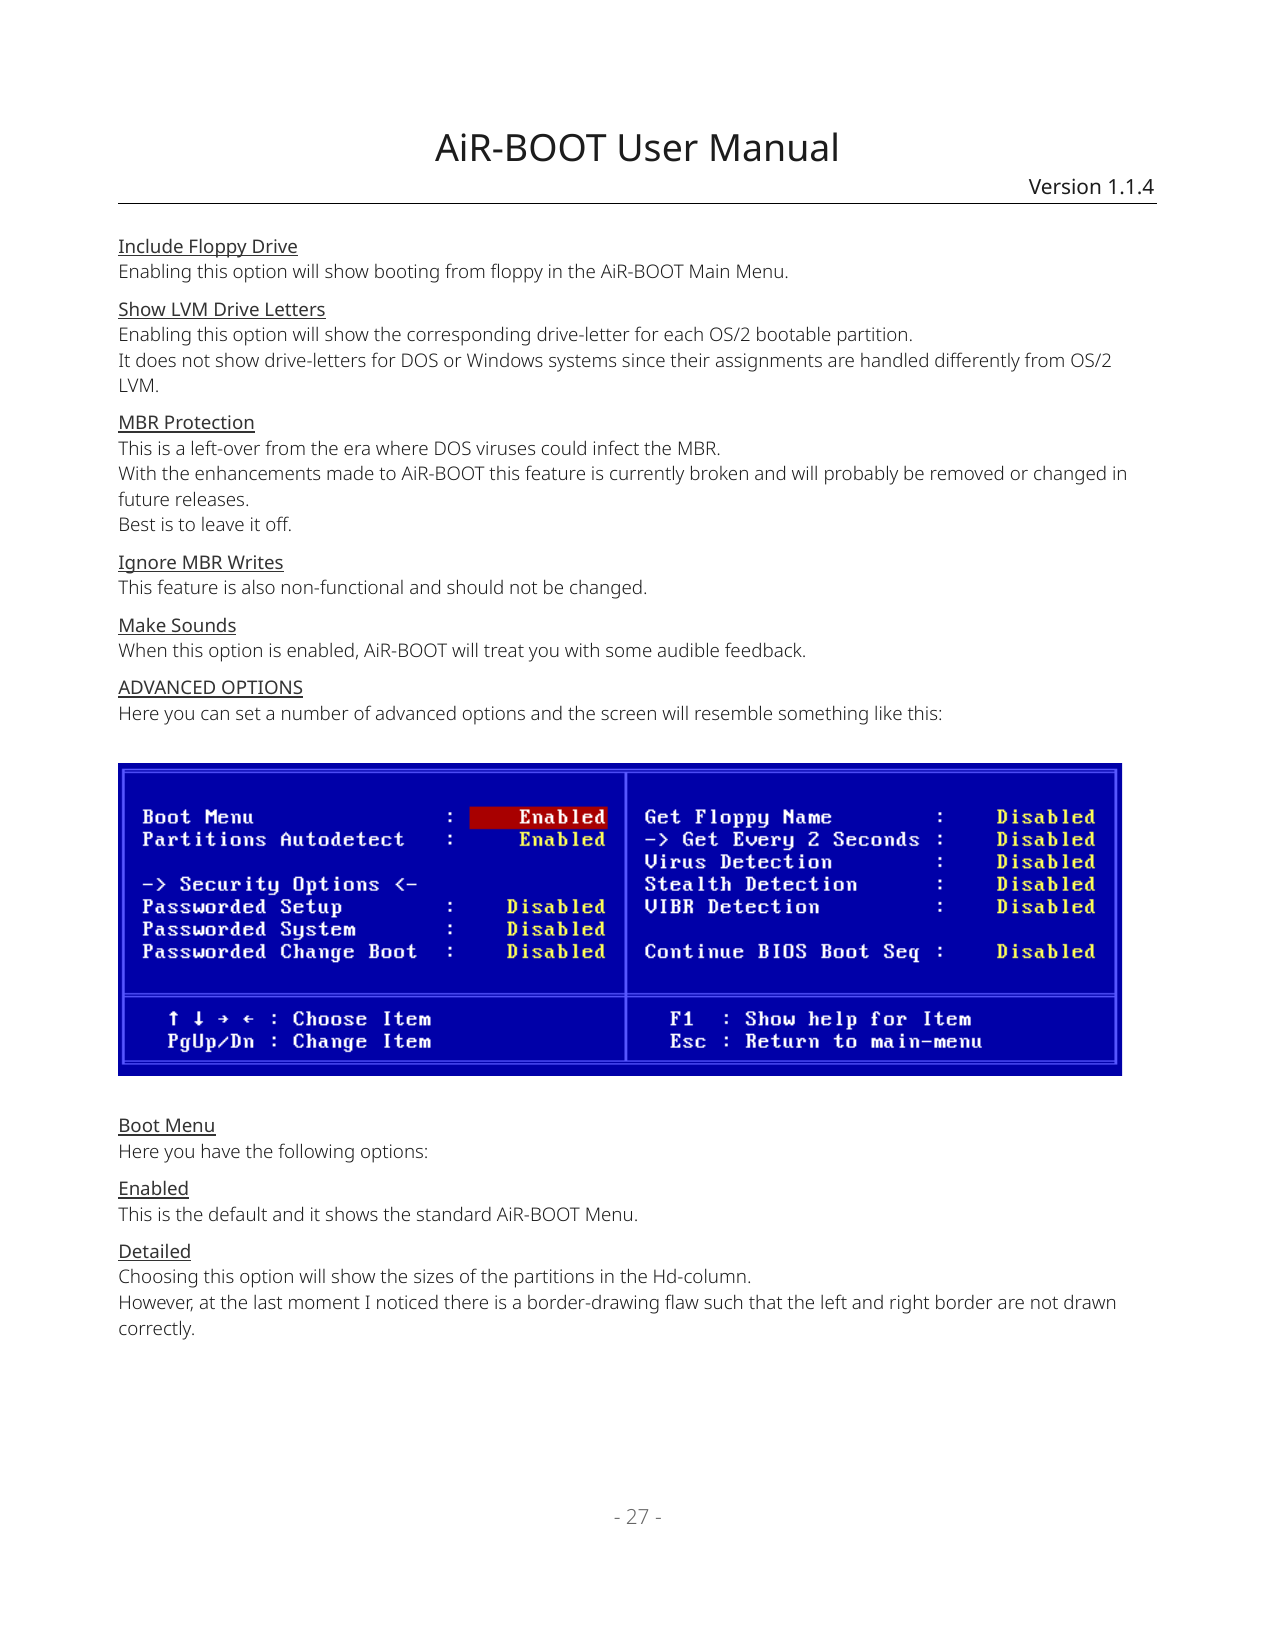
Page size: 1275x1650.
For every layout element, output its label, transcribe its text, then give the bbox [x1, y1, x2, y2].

text Show LVM Drive Letters [118, 296, 1157, 321]
text Here you can set a number of advanced options and the screen will resemble something like this: [118, 700, 1157, 726]
text This is the default and it shows the standard AiR-BOOT Menu. [118, 1201, 1157, 1226]
text This feature is also non-functional and should not be changed. [118, 574, 1157, 600]
text This is a left-over from the era where DOS viruses could infect the MBR. With the enhancements made to AiR-BOOT this feature is currently broken and will probably be removed or changed in future releases. Best is to leave it off. [118, 435, 1157, 537]
text Make Sounds [118, 612, 1157, 637]
text Enabling this option will show the corresponding drive-letter for each OS/2 bootable partition. It does not show drive-letters for DOS or Windows systems since their assignments are handled differently from OS/2 LVM. [118, 321, 1157, 398]
text ADVANCED OPTIONS [118, 675, 1157, 700]
text Ignore MBR Writes [118, 549, 1157, 574]
text Include Floppy Drive [118, 233, 1157, 258]
picture [118, 763, 1123, 1076]
text Here you have the following options: [118, 1138, 1157, 1164]
text When this option is enabled, AiR-BOOT will treat you with some audible feedback. [118, 637, 1157, 663]
text MBR Protection [118, 410, 1157, 435]
text Enabled [118, 1175, 1157, 1201]
text Choosing this option will show the sizes of the partitions in the Hd-column. However, at the last moment I noticed there is a border-drawing flaw such that the left and right border are not drawn correctly. [118, 1264, 1157, 1340]
text Detailed [118, 1238, 1157, 1264]
text Boot Menu [118, 1113, 1157, 1138]
text Enabling this option will show booting from floppy in the AiR-BOOT Main Menu. [118, 258, 1157, 284]
